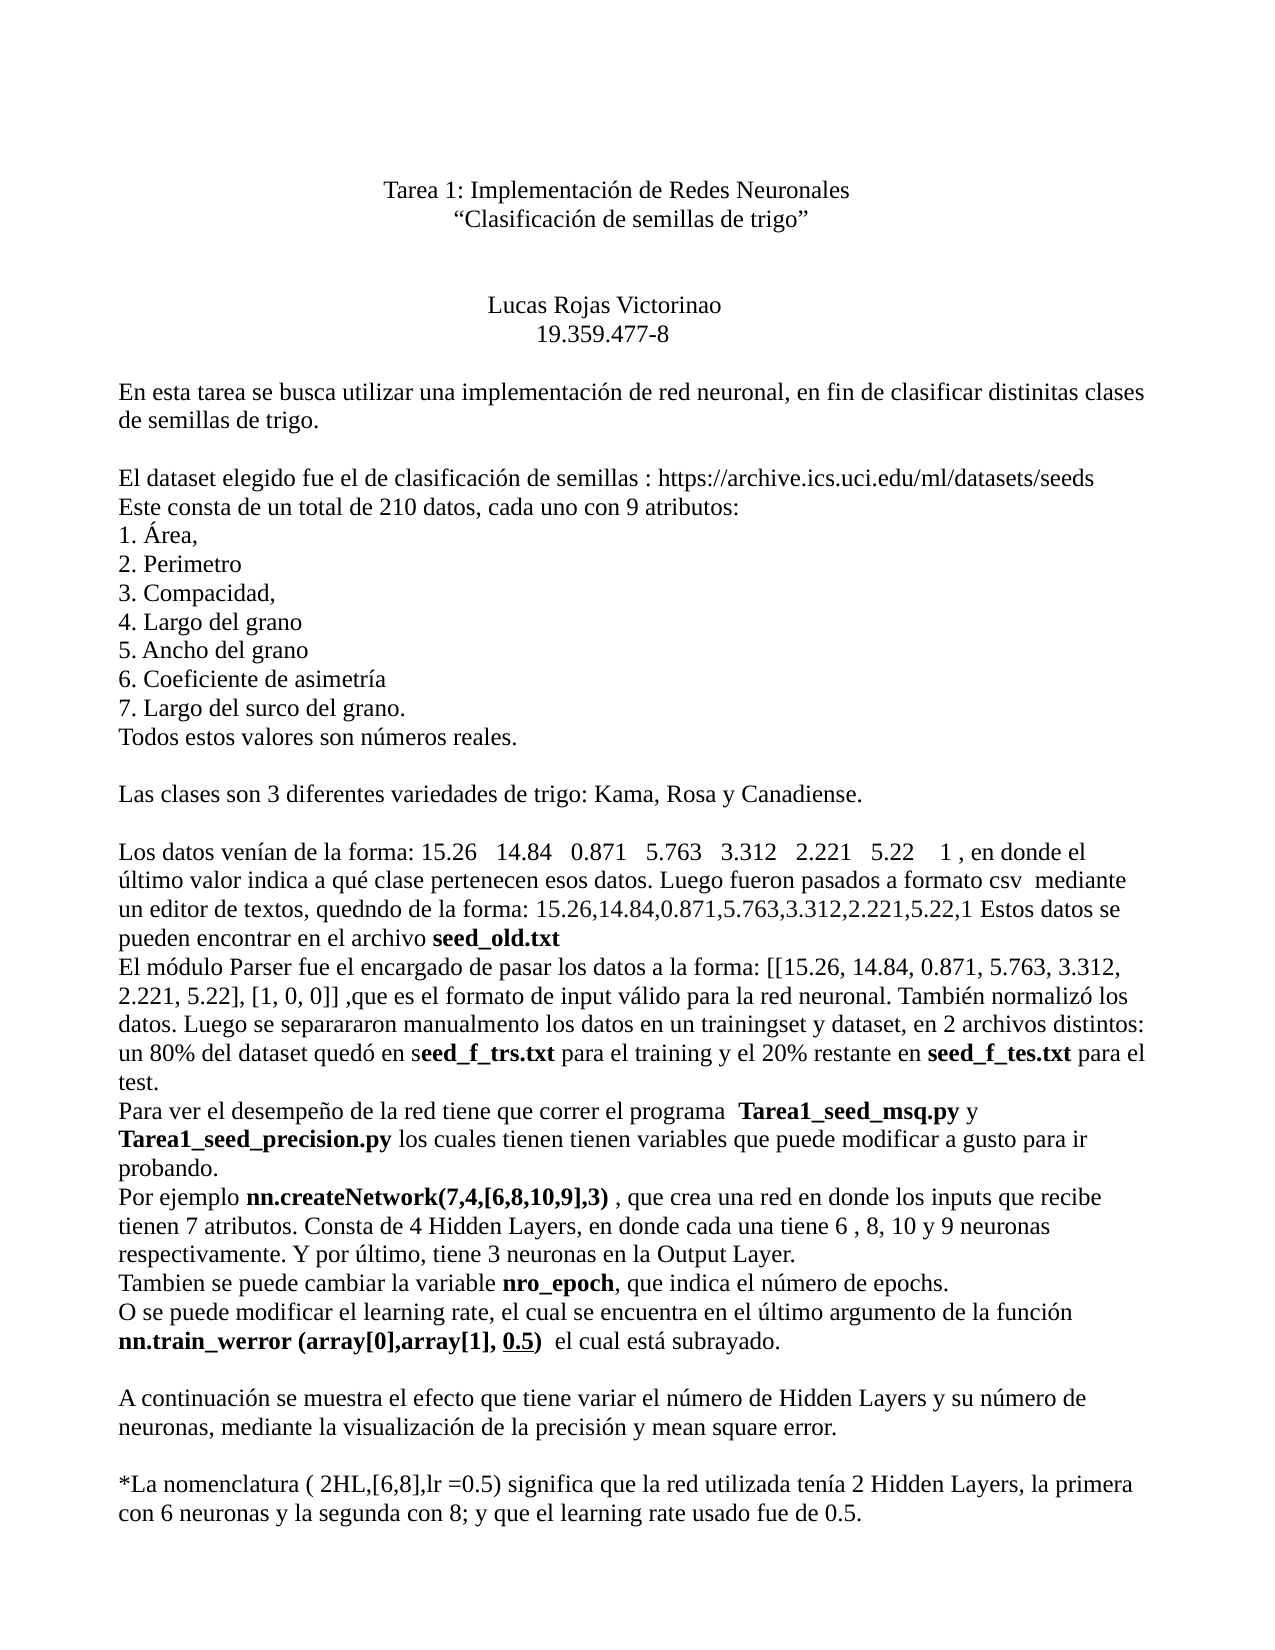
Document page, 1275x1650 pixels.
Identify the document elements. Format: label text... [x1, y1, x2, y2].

text 1. Área, 2. Perimetro 3. Compacidad, 4. Largo del grano 5. Ancho del grano 6. Coeficiente de asimetría 7. Largo del surco del grano. Todos estos valores son números reales. [118, 521, 1157, 751]
text Tambien se puede cambiar la variable nro_epoch, que indica el número de epochs. [118, 1268, 1157, 1297]
text *La nomenclatura ( 2HL,[6,8],lr =0.5) significa que la red utilizada tenía 2 Hidden Layers, la primera con 6 neuronas y la segunda con 8; y que el learning rate usado fue de 0.5. [118, 1469, 1157, 1527]
text El módulo Parser fue el encargado de pasar los datos a la forma: [[15.26, 14.84, 0.871, 5.763, 3.312, 2.221, 5.22], [1, 0, 0]] ,que es el formato de input válido para la red neuronal. También normalizó los datos. Luego se separararon manualmento los datos en un trainingset y dataset, en 2 archivos distintos: un 80% del dataset quedó en seed_f_trs.txt para el training y el 20% restante en seed_f_tes.txt para el test. [118, 952, 1157, 1096]
text Las clases son 3 diferentes variedades de trigo: Kama, Rosa y Canadiense. [118, 779, 1157, 808]
text A continuación se muestra el efecto que tiene variar el número de Hidden Layers y su número de neuronas, mediante la visualización de la precisión y mean square error. [118, 1383, 1157, 1441]
text Este consta de un total de 210 datos, cada uno con 9 atributos: [118, 492, 1157, 521]
text “Clasificación de semillas de trigo” [118, 204, 1157, 233]
text En esta tarea se busca utilizar una implementación de red neuronal, en fin de clasificar distinitas clases de semillas de trigo. [118, 377, 1157, 434]
text Para ver el desempeño de la red tiene que correr el programa Tarea1_seed_msq.py y Tarea1_seed_precision.py los cuales tienen tienen variables que puede modificar a gusto para ir probando. [118, 1096, 1157, 1182]
text Los datos venían de la forma: 15.26 14.84 0.871 5.763 3.312 2.221 5.22 1 , en donde el último valor indica a qué clase pertenecen esos datos. Luego fueron pasados a formato csv mediante un editor de textos, quedndo de la forma: 15.26,14.84,0.871,5.763,3.312,2.221,5.22,1 Estos datos se pueden encontrar en el archivo seed_old.txt [118, 837, 1157, 952]
text El dataset elegido fue el de clasificación de semillas : https://archive.ics.uci.edu/ml/datasets/seeds [118, 463, 1157, 492]
text Tarea 1: Implementación de Redes Neuronales [118, 176, 1157, 204]
text Lucas Rojas Victorinao 19.359.477-8 [118, 291, 1157, 348]
text Por ejemplo nn.createNetwork(7,4,[6,8,10,9],3) , que crea una red en donde los inputs que recibe tienen 7 atributos. Consta de 4 Hidden Layers, en donde cada una tiene 6 , 8, 10 y 9 neuronas respectivamente. Y por último, tiene 3 neuronas en la Output Layer. [118, 1182, 1157, 1268]
text O se puede modificar el learning rate, el cual se encuentra en el último argumento de la función nn.train_werror (array[0],array[1], 0.5) el cual está subrayado. [118, 1297, 1157, 1354]
